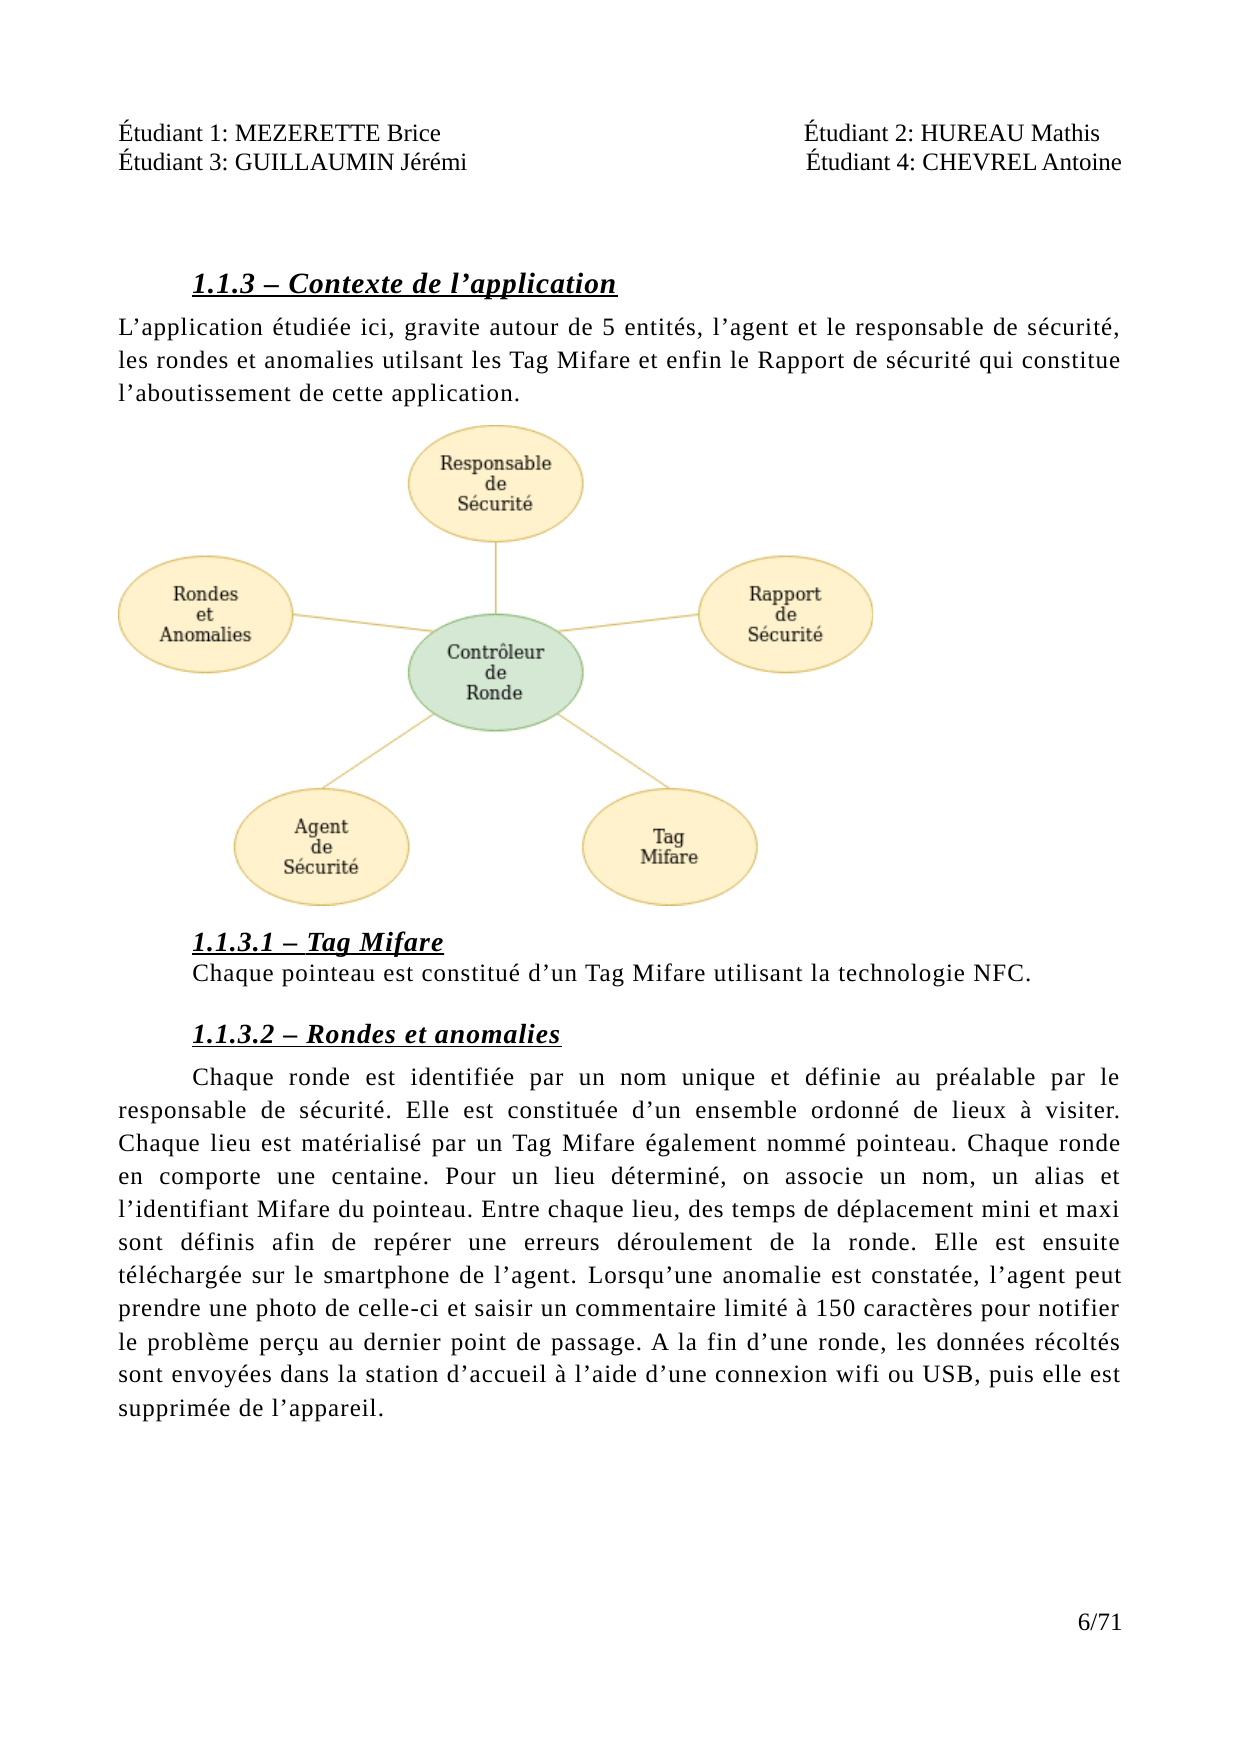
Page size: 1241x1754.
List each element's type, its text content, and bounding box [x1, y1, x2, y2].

text Chaque ronde est identifiée par un nom unique et définie au préalable par le responsable de sécurité. Elle est constituée d’un ensemble ordonné de lieux à visiter. Chaque lieu est matérialisé par un Tag Mifare également nommé pointeau. Chaque ronde en comporte une centaine. Pour un lieu déterminé, on associe un nom, un alias et l’identifiant Mifare du pointeau. Entre chaque lieu, des temps de déplacement mini et maxi sont définis afin de repérer une erreurs déroulement de la ronde. Elle est ensuite téléchargée sur le smartphone de l’agent. Lorsqu’une anomalie est constatée, l’agent peut prendre une photo de celle-ci et saisir un commentaire limité à 150 caractères pour notifier le problème perçu au dernier point de passage. A la fin d’une ronde, les données récoltés sont envoyées dans la station d’accueil à l’aide d’une connexion wifi ou USB, puis elle est supprimée de l’appareil. [118, 1062, 1122, 1421]
text L’application étudiée ici, gravite autour de 5 entités, l’agent et le responsable de sécurité, les rondes et anomalies utilsant les Tag Mifare et enfin le Rapport de sécurité qui constitue l’aboutissement de cette application. [118, 312, 1122, 407]
subtitle 1.1.3 – Contexte de l’application [118, 266, 1122, 300]
text 1.1.3.1 – Tag Mifare [118, 924, 1122, 958]
picture [118, 425, 874, 906]
text Chaque pointeau est constitué d’un Tag Mifare utilisant la technologie NFC. [118, 958, 1122, 987]
subtitle 1.1.3.2 – Rondes et anomalies [118, 1018, 1122, 1050]
